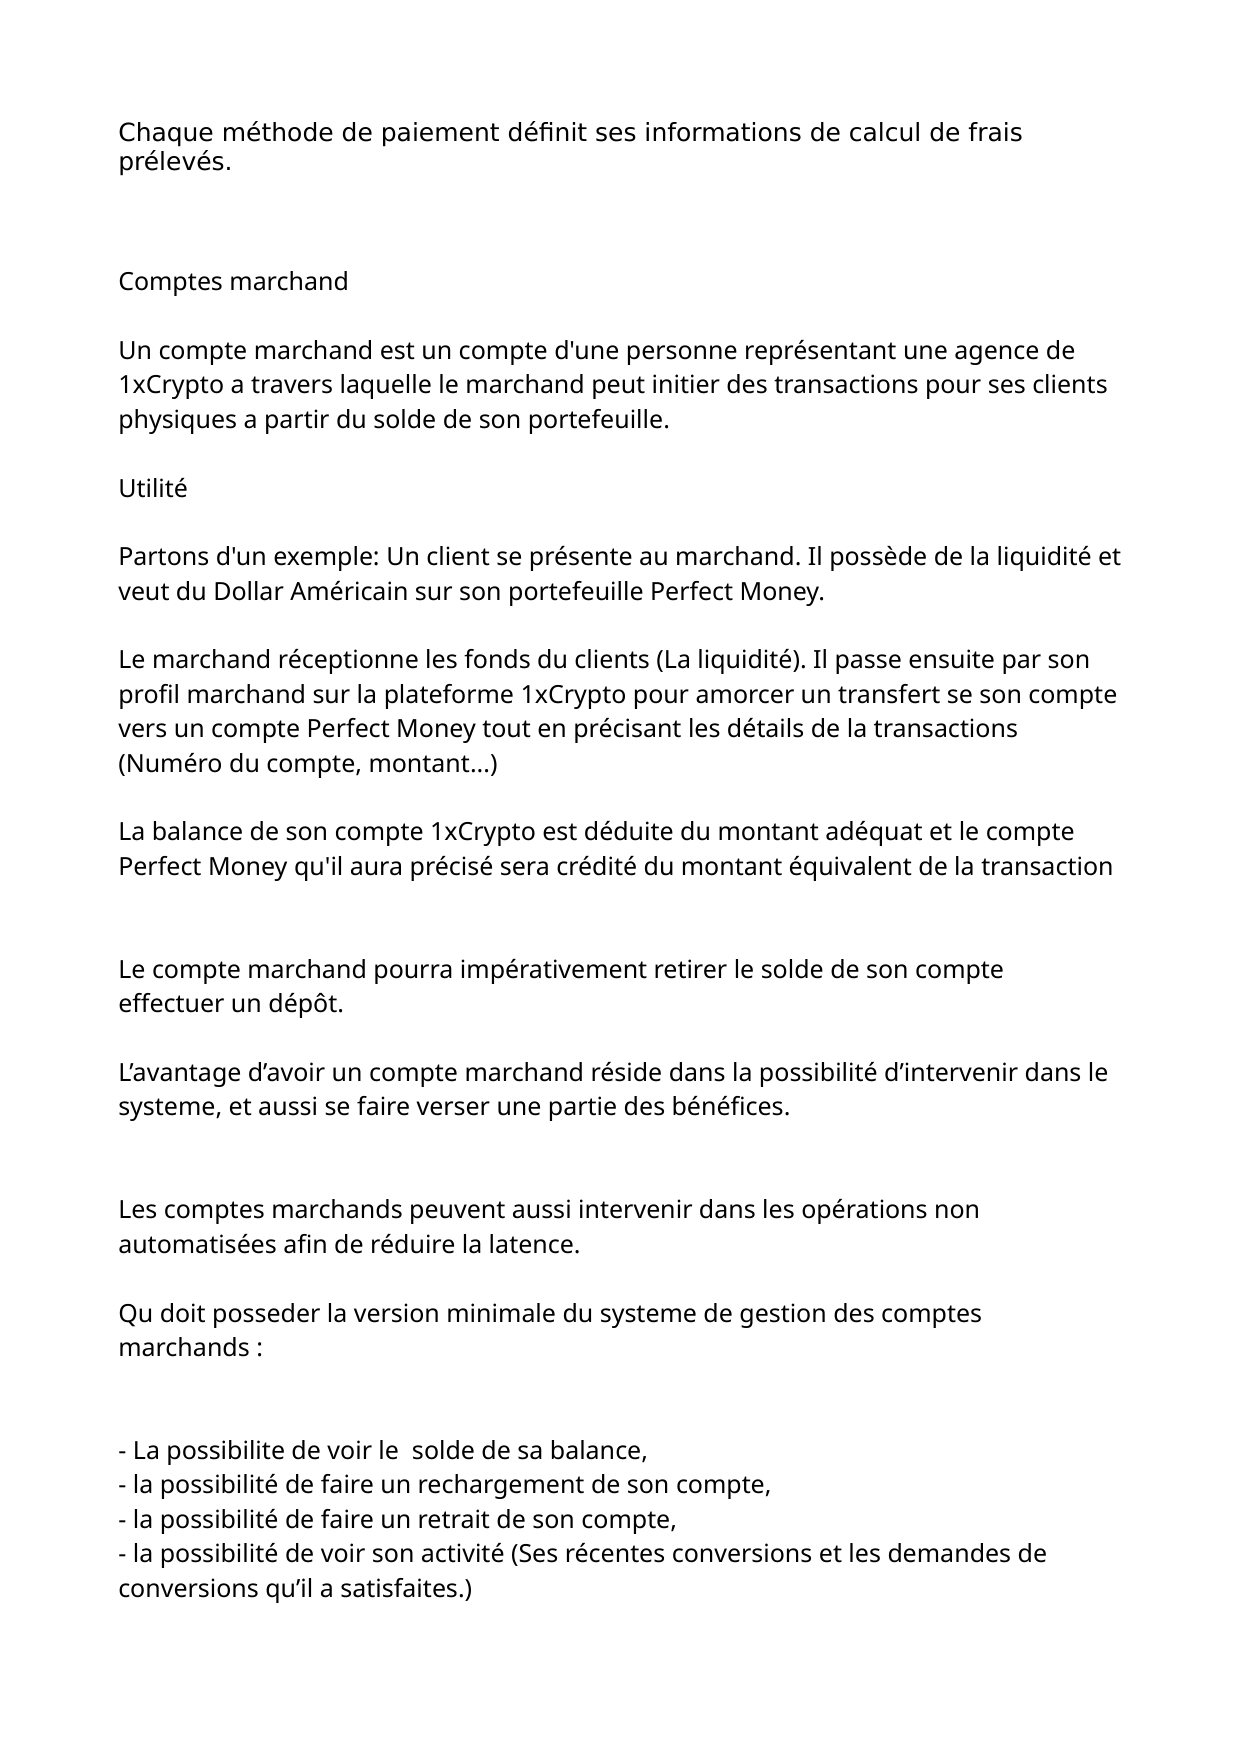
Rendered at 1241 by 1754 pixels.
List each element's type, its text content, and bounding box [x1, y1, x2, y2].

text La balance de son compte 1xCrypto est déduite du montant adéquat et le compte Perfect Money qu'il aura précisé sera crédité du montant équivalent de la transaction [118, 814, 1122, 882]
text Partons d'un exemple: Un client se présente au marchand. Il possède de la liquidité et veut du Dollar Américain sur son portefeuille Perfect Money. [118, 539, 1122, 607]
text Le compte marchand pourra impérativement retirer le solde de son compte effectuer un dépôt. [118, 951, 1122, 1020]
text Comptes marchand [118, 264, 1122, 298]
text L’avantage d’avoir un compte marchand réside dans la possibilité d’intervenir dans le systeme, et aussi se faire verser une partie des bénéfices. [118, 1054, 1122, 1123]
text Le marchand réceptionne les fonds du clients (La liquidité). Il passe ensuite par son profil marchand sur la plateforme 1xCrypto pour amorcer un transfert se son compte vers un compte Perfect Money tout en précisant les détails de la transactions (Numéro du compte, montant...) [118, 642, 1122, 779]
text Les comptes marchands peuvent aussi intervenir dans les opérations non automatisées afin de réduire la latence. [118, 1192, 1122, 1261]
text - la possibilité de voir son activité (Ses récentes conversions et les demandes de conversions qu’il a satisfaites.) [118, 1536, 1122, 1604]
text Un compte marchand est un compte d'une personne représentant une agence de 1xCrypto a travers laquelle le marchand peut initier des transactions pour ses clients physiques a partir du solde de son portefeuille. [118, 332, 1122, 436]
text Chaque méthode de paiement définit ses informations de calcul de frais prélevés. [118, 118, 1122, 176]
text - La possibilite de voir le solde de sa balance, [118, 1432, 1122, 1467]
text Qu doit posseder la version minimale du systeme de gestion des comptes marchands : [118, 1295, 1122, 1364]
text - la possibilité de faire un retrait de son compte, [118, 1501, 1122, 1536]
text Utilité [118, 470, 1122, 504]
text - la possibilité de faire un rechargement de son compte, [118, 1467, 1122, 1501]
